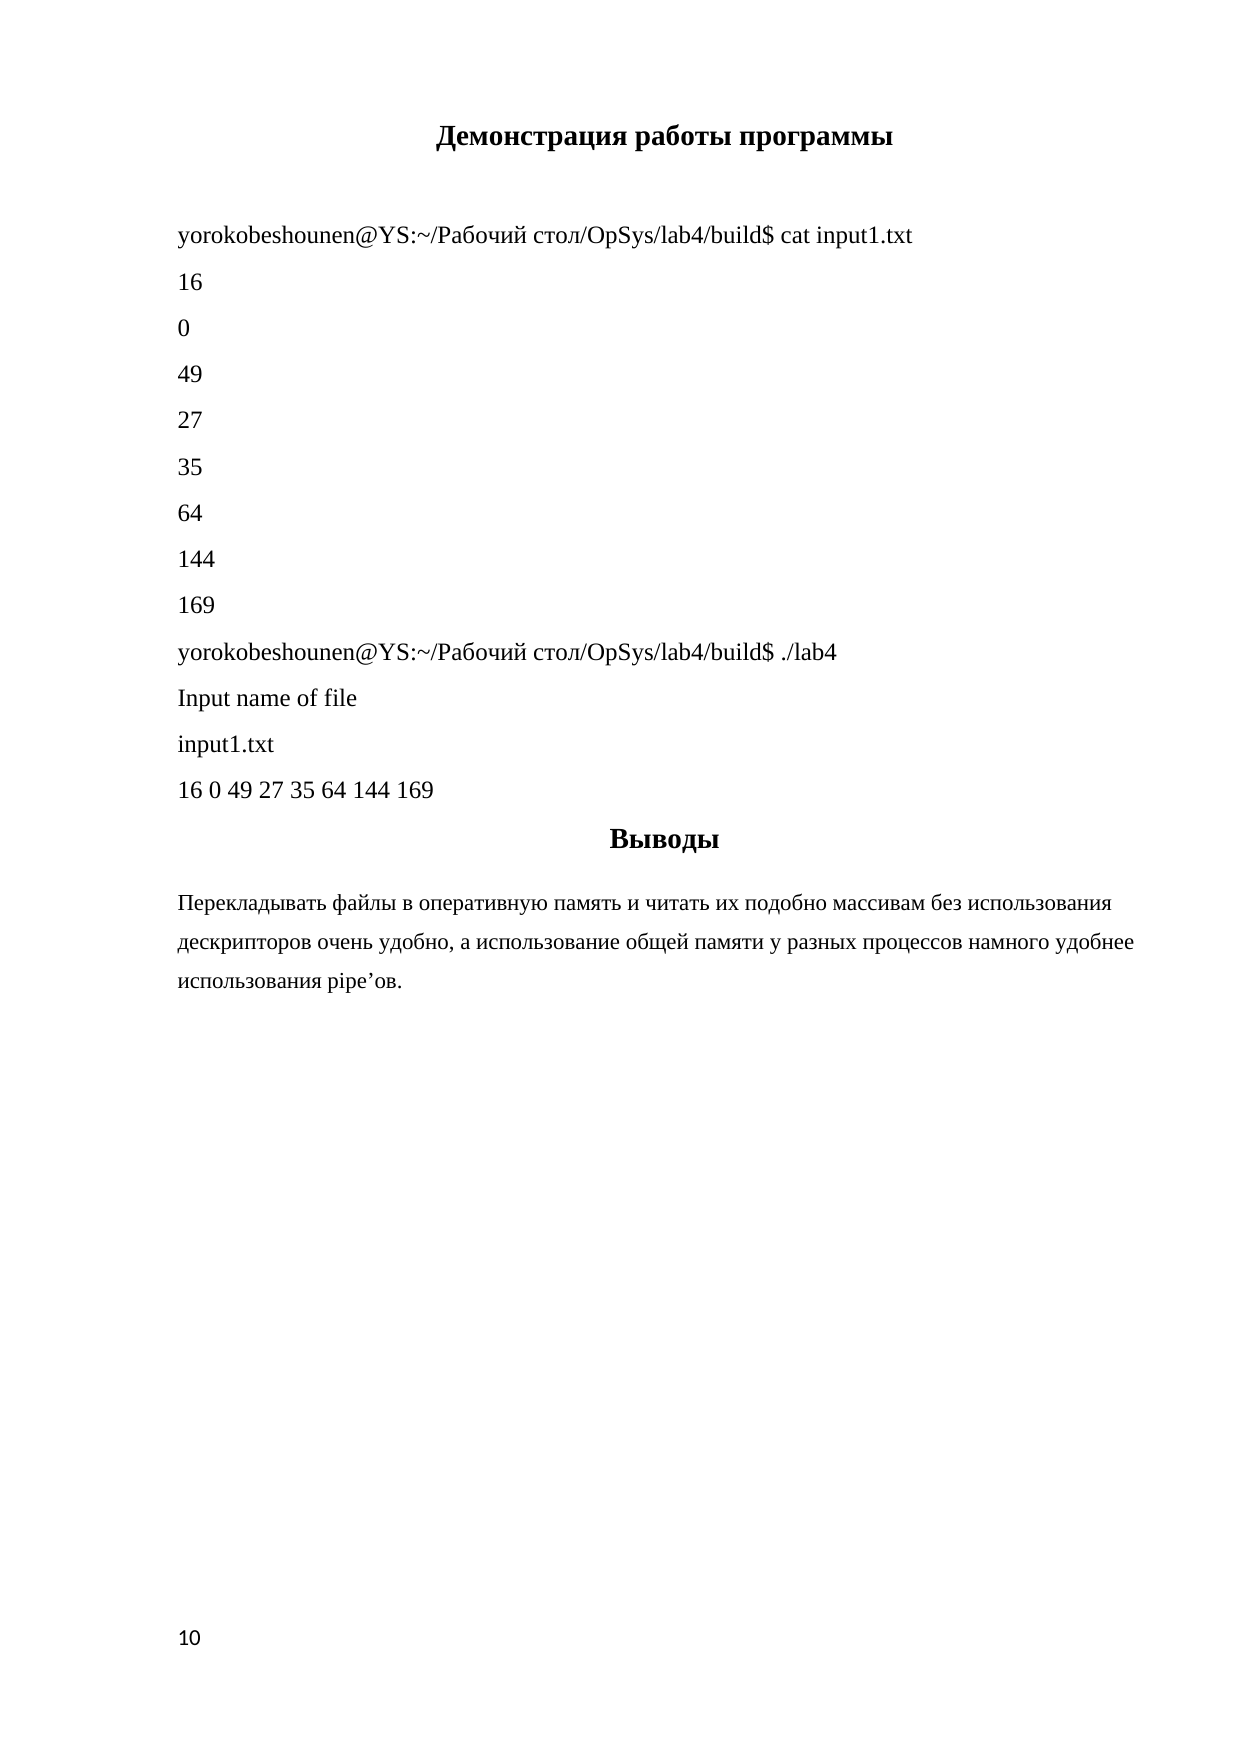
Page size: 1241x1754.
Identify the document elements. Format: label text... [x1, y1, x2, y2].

text Перекладывать файлы в оперативную память и читать их подобно массивам без использования дескрипторов очень удобно, а использование общей памяти у разных процессов намного удобнее использования pipe’ов. [177, 889, 1152, 994]
text 0 [177, 313, 1152, 342]
text yorokobeshounen@YS:~/Рабочий стол/OpSys/lab4/build$ ./lab4 [177, 637, 1152, 665]
text Input name of file [177, 683, 1152, 712]
text 49 [177, 359, 1152, 388]
text Демонстрация работы программы [177, 118, 1152, 152]
text 144 [177, 544, 1152, 573]
text 16 [177, 267, 1152, 295]
text 16 0 49 27 35 64 144 169 [177, 775, 1152, 804]
text yorokobeshounen@YS:~/Рабочий стол/OpSys/lab4/build$ cat input1.txt [177, 220, 1152, 249]
text 169 [177, 590, 1152, 619]
text input1.txt [177, 729, 1152, 758]
text Выводы [177, 822, 1152, 855]
text 64 [177, 498, 1152, 527]
text 27 [177, 405, 1152, 434]
text 35 [177, 452, 1152, 480]
